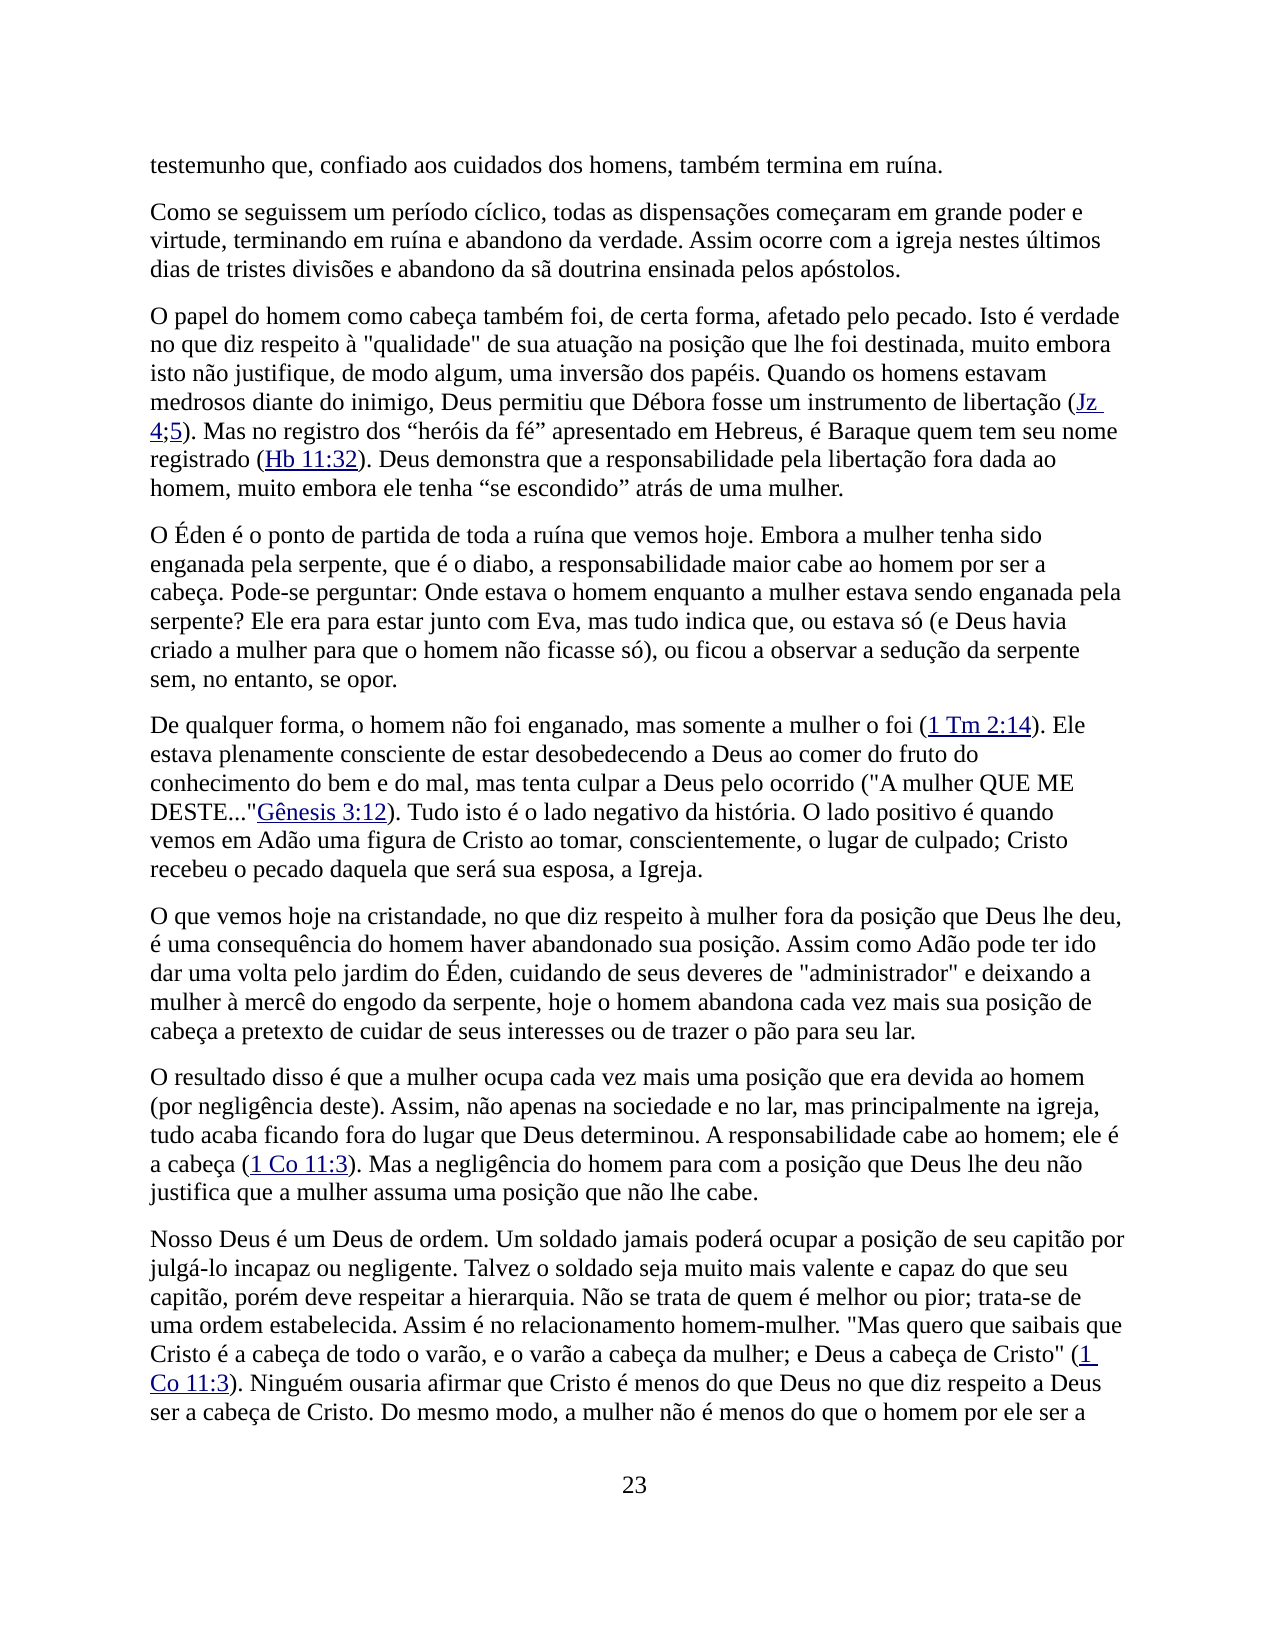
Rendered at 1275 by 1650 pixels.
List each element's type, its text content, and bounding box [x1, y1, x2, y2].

text O papel do homem como cabeça também foi, de certa forma, afetado pelo pecado. Isto é verdade no que diz respeito à "qualidade" de sua atuação na posição que lhe foi destinada, muito embora isto não justifique, de modo algum, uma inversão dos papéis. Quando os homens estavam medrosos diante do inimigo, Deus permitiu que Débora fosse um instrumento de libertação (Jz 4;5). Mas no registro dos “heróis da fé” apresentado em Hebreus, é Baraque quem tem seu nome registrado (Hb 11:32). Deus demonstra que a responsabilidade pela libertação fora dada ao homem, muito embora ele tenha “se escondido” atrás de uma mulher. [150, 301, 1125, 502]
text Nosso Deus é um Deus de ordem. Um soldado jamais poderá ocupar a posição de seu capitão por julgá-lo incapaz ou negligente. Talvez o soldado seja muito mais valente e capaz do que seu capitão, porém deve respeitar a hierarquia. Não se trata de quem é melhor ou pior; trata-se de uma ordem estabelecida. Assim é no relacionamento homem-mulher. "Mas quero que saibais que Cristo é a cabeça de todo o varão, e o varão a cabeça da mulher; e Deus a cabeça de Cristo" (1 Co 11:3). Ninguém ousaria afirmar que Cristo é menos do que Deus no que diz respeito a Deus ser a cabeça de Cristo. Do mesmo modo, a mulher não é menos do que o homem por ele ser a [150, 1224, 1125, 1425]
text testemunho que, confiado aos cuidados dos homens, também termina em ruína. [150, 150, 1125, 179]
text O Éden é o ponto de partida de toda a ruína que vemos hoje. Embora a mulher tenha sido enganada pela serpente, que é o diabo, a responsabilidade maior cabe ao homem por ser a cabeça. Pode-se perguntar: Onde estava o homem enquanto a mulher estava sendo enganada pela serpente? Ele era para estar junto com Eva, mas tudo indica que, ou estava só (e Deus havia criado a mulher para que o homem não ficasse só), ou ficou a observar a sedução da serpente sem, no entanto, se opor. [150, 520, 1125, 692]
text O resultado disso é que a mulher ocupa cada vez mais uma posição que era devida ao homem (por negligência deste). Assim, não apenas na sociedade e no lar, mas principalmente na igreja, tudo acaba ficando fora do lugar que Deus determinou. A responsabilidade cabe ao homem; ele é a cabeça (1 Co 11:3). Mas a negligência do homem para com a posição que Deus lhe deu não justifica que a mulher assuma uma posição que não lhe cabe. [150, 1062, 1125, 1206]
text Como se seguissem um período cíclico, todas as dispensações começaram em grande poder e virtude, terminando em ruína e abandono da verdade. Assim ocorre com a igreja nestes últimos dias de tristes divisões e abandono da sã doutrina ensinada pelos apóstolos. [150, 197, 1125, 283]
text O que vemos hoje na cristandade, no que diz respeito à mulher fora da posição que Deus lhe deu, é uma consequência do homem haver abandonado sua posição. Assim como Adão pode ter ido dar uma volta pelo jardim do Éden, cuidando de seus deveres de "administrador" e deixando a mulher à mercê do engodo da serpente, hoje o homem abandona cada vez mais sua posição de cabeça a pretexto de cuidar de seus interesses ou de trazer o pão para seu lar. [150, 901, 1125, 1044]
text De qualquer forma, o homem não foi enganado, mas somente a mulher o foi (1 Tm 2:14). Ele estava plenamente consciente de estar desobedecendo a Deus ao comer do fruto do conhecimento do bem e do mal, mas tenta culpar a Deus pelo ocorrido ("A mulher QUE ME DESTE..."Gênesis 3:12). Tudo isto é o lado negativo da história. O lado positivo é quando vemos em Adão uma figura de Cristo ao tomar, conscientemente, o lugar de culpado; Cristo recebeu o pecado daquela que será sua esposa, a Igreja. [150, 710, 1125, 883]
